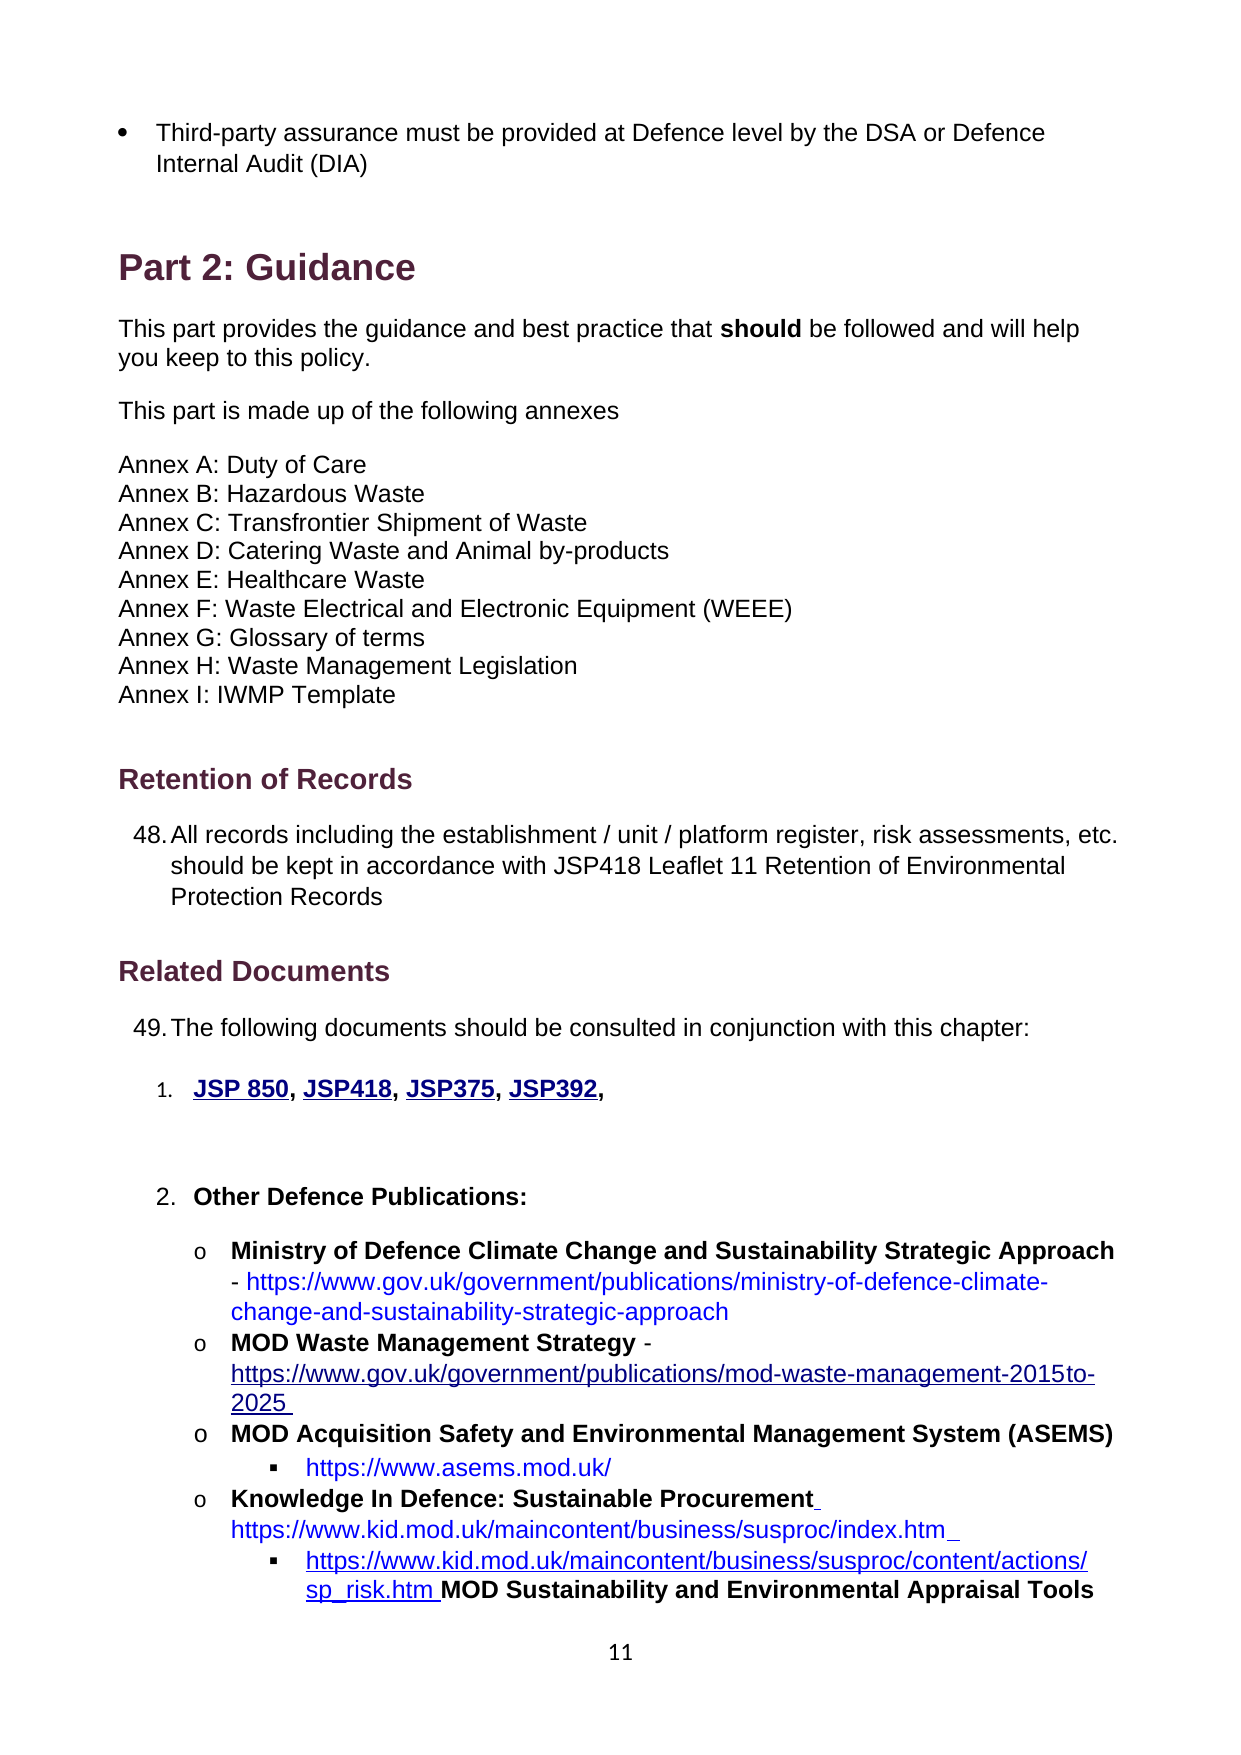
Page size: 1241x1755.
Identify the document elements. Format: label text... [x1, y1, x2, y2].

list MOD Waste Management Strategy - https://www.gov.uk/government/publications/mod-waste-management-2015to-2025 [193, 1328, 1122, 1417]
text Annex B: Hazardous Waste [118, 479, 1122, 507]
subtitle Related Documents [118, 954, 1122, 988]
text Annex G: Glossary of terms [118, 622, 1122, 651]
text Annex C: Transfrontier Shipment of Waste [118, 507, 1122, 536]
text Annex H: Waste Management Legislation [118, 651, 1122, 680]
text This part provides the guidance and best practice that should be followed and will help you keep to this policy. [118, 314, 1122, 371]
text Annex D: Catering Waste and Animal by-products [118, 536, 1122, 565]
list JSP 850, JSP418, JSP375, JSP392, [156, 1074, 1122, 1103]
text Annex F: Waste Electrical and Electronic Equipment (WEEE) [118, 594, 1122, 622]
list All records including the establishment / unit / platform register, risk assessments, etc. should be kept in accordance with JSP418 Leaflet 11 Retention of Environmental Protection Records [133, 820, 1122, 911]
text This part is made up of the following annexes [118, 396, 1122, 425]
text Annex A: Duty of Care [118, 450, 1122, 479]
subtitle Part 2: Guidance [118, 246, 1122, 289]
list The following documents should be consulted in conjunction with this chapter: [133, 1013, 1122, 1041]
list Third-party assurance must be provided at Defence level by the DSA or Defence Internal Audit (DIA) [118, 118, 1122, 178]
list Ministry of Defence Climate Change and Sustainability Strategic Approach - https://www.gov.uk/government/publications/ministry-of-defence-climate-change-and-sustainability-strategic-approach [193, 1236, 1122, 1325]
subtitle Retention of Records [118, 762, 1122, 795]
list https://www.asems.mod.uk/ [268, 1453, 1122, 1481]
list Knowledge In Defence: Sustainable Procurement https://www.kid.mod.uk/maincontent/business/susproc/index.htm [193, 1484, 1122, 1543]
text Annex I: IWMP Template [118, 680, 1122, 737]
list Other Defence Publications: [156, 1182, 1122, 1211]
text Annex E: Healthcare Waste [118, 565, 1122, 594]
list MOD Acquisition Safety and Environmental Management System (ASEMS) [193, 1419, 1122, 1450]
list https://www.kid.mod.uk/maincontent/business/susproc/content/actions/sp_risk.htm MOD Sustainability and Environmental Appraisal Tools [268, 1546, 1122, 1604]
